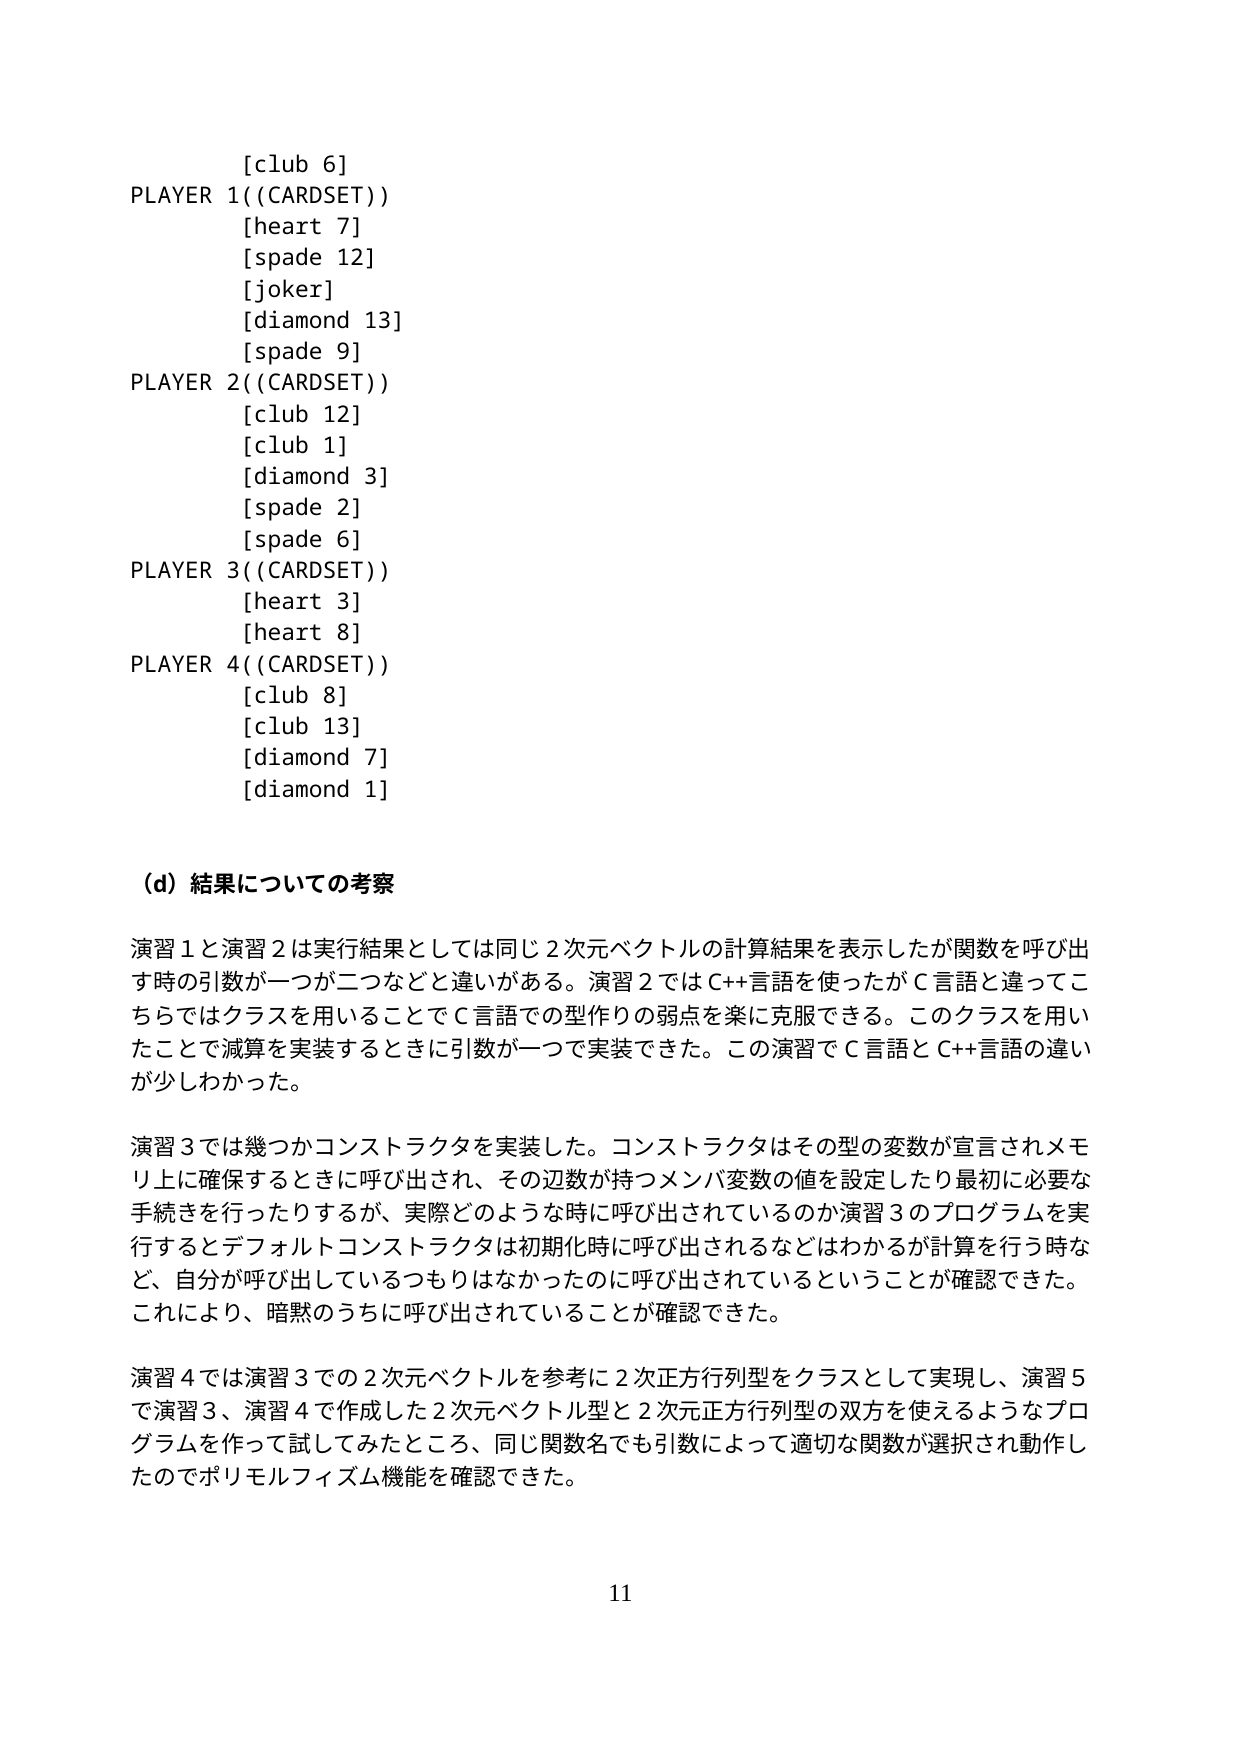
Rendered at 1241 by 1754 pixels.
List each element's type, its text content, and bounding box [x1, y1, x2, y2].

text PLAYER 3((CARDSET)) [130, 554, 1110, 585]
text [diamond 7] [130, 741, 1110, 773]
text [diamond 3] [130, 460, 1110, 491]
text PLAYER 1((CARDSET)) [130, 179, 1110, 210]
text [diamond 1] [130, 773, 1110, 804]
text [club 8] [130, 679, 1110, 710]
text [heart 3] [130, 585, 1110, 616]
text [spade 12] [130, 241, 1110, 273]
text [diamond 13] [130, 304, 1110, 335]
text [club 1] [130, 429, 1110, 460]
text [spade 6] [130, 523, 1110, 554]
text PLAYER 4((CARDSET)) [130, 648, 1110, 679]
text 演習３では幾つかコンストラクタを実装した。コンストラクタはその型の変数が宣言されメモリ上に確保するときに呼び出され、その辺数が持つメンバ変数の値を設定したり最初に必要な手続きを行ったりするが、実際どのような時に呼び出されているのか演習３のプログラムを実行するとデフォルトコンストラクタは初期化時に呼び出されるなどはわかるが計算を行う時など、自分が呼び出しているつもりはなかったのに呼び出されているということが確認できた。これにより、暗黙のうちに呼び出されていることが確認できた。 [130, 1129, 1110, 1328]
text [spade 9] [130, 335, 1110, 366]
text PLAYER 2((CARDSET)) [130, 366, 1110, 398]
text [spade 2] [130, 491, 1110, 523]
text [heart 8] [130, 616, 1110, 648]
text [club 12] [130, 398, 1110, 429]
text [club 6] [130, 148, 1110, 179]
text 演習４では演習３での2次元ベクトルを参考に2次正方行列型をクラスとして実現し、演習５で演習３、演習４で作成した2次元ベクトル型と2次元正方行列型の双方を使えるようなプログラムを作って試してみたところ、同じ関数名でも引数によって適切な関数が選択され動作したのでポリモルフィズム機能を確認できた。 [130, 1359, 1110, 1492]
text [heart 7] [130, 210, 1110, 241]
text 演習１と演習２は実行結果としては同じ2次元ベクトルの計算結果を表示したが関数を呼び出す時の引数が一つが二つなどと違いがある。演習２ではC++言語を使ったがC言語と違ってこちらではクラスを用いることでC言語での型作りの弱点を楽に克服できる。このクラスを用いたことで減算を実装するときに引数が一つで実装できた。この演習でC言語とC++言語の違いが少しわかった。 [130, 931, 1110, 1097]
text [club 13] [130, 710, 1110, 741]
text （d）結果についての考察 [130, 866, 1110, 900]
text [joker] [130, 273, 1110, 304]
